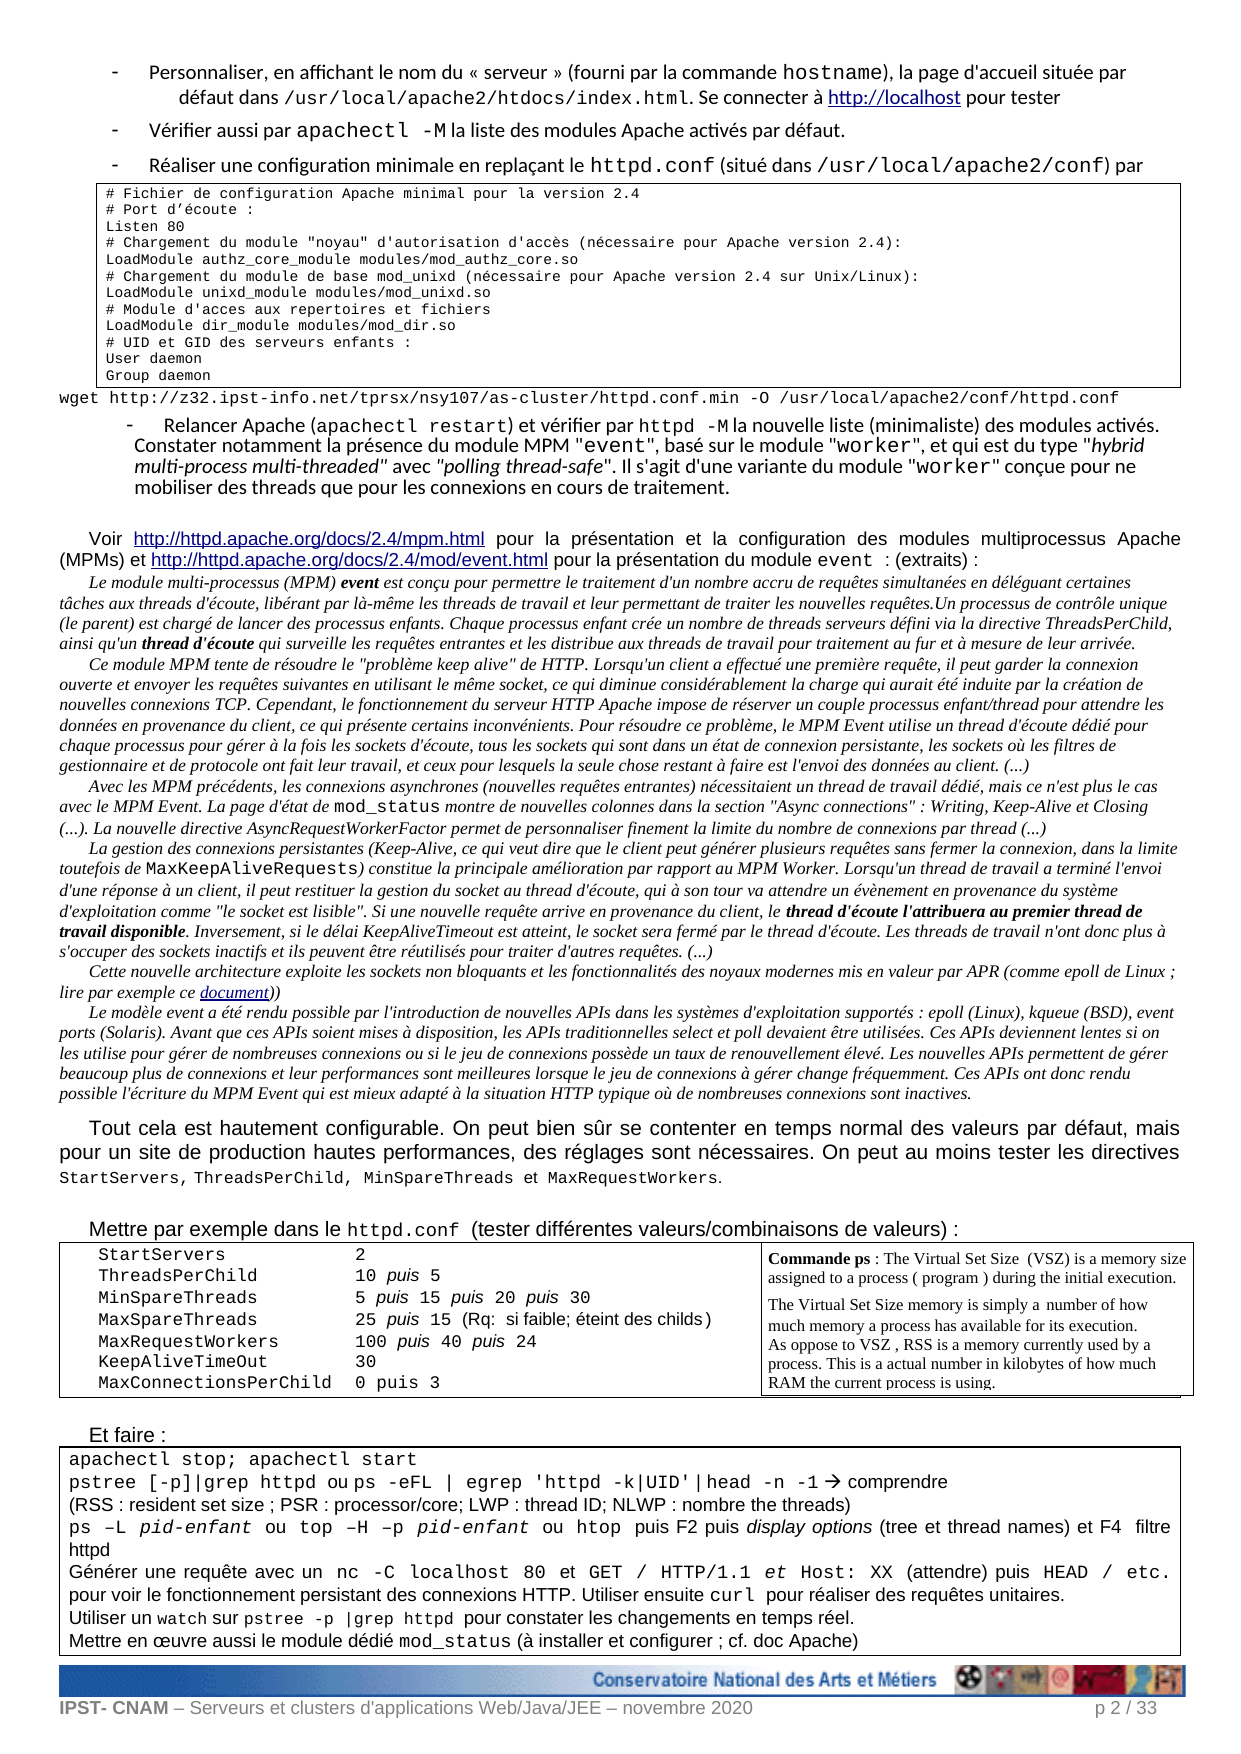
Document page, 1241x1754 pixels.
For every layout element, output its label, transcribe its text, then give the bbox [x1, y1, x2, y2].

text Avec les MPM précédents, les connexions asynchrones (nouvelles requêtes entrantes) nécessitaient un thread de travail dédié, mais ce n'est plus le cas avec le MPM Event. La page d'état de mod_status montre de nouvelles colonnes dans la section "Async connections" : Writing, Keep-Alive et Closing (...). La nouvelle directive AsyncRequestWorkerFactor permet de personnaliser finement la limite du nombre de connexions par thread (...) [59, 775, 1181, 838]
text MaxRequestWorkers 100 puis 40 puis 24 [60, 1328, 761, 1350]
text # UID et GID des serveurs enfants : [97, 332, 1180, 348]
text Générer une requête avec un nc -C localhost 80 et GET / HTTP/1.1 et Host: XX (attendre) puis HEAD / etc. pour voir le fonctionnement persistant des connexions HTTP. Utiliser ensuite curl pour réaliser des requêtes unitaires. [60, 1557, 1180, 1604]
text pstree [-p]|grep httpd ou ps -eFL | egrep 'httpd -k|UID' | head -n -1  comprendre [60, 1468, 1180, 1491]
text Et faire : [59, 1422, 1181, 1446]
text La gestion des connexions persistantes (Keep-Alive, ce qui veut dire que le client peut générer plusieurs requêtes sans fermer la connexion, dans la limite toutefois de MaxKeepAliveRequests) constitue la principale amélioration par rapport au MPM Worker. Lorsqu'un thread de travail a terminé l'envoi d'une réponse à un client, il peut restituer la gestion du socket au thread d'écoute, qui à son tour va attendre un évènement en provenance du système d'exploitation comme "le socket est lisible". Si une nouvelle requête arrive en provenance du client, le thread d'écoute l'attribuera au premier thread de travail disponible. Inversement, si le délai KeepAliveTimeout est atteint, le socket sera fermé par le thread d'écoute. Les threads de travail n'ont donc plus à s'occuper des sockets inactifs et ils peuvent être réutilisés pour traiter d'autres requêtes. (...) [59, 838, 1181, 961]
text Tout cela est hautement configurable. On peut bien sûr se contenter en temps normal des valeurs par défaut, mais pour un site de production hautes performances, des réglages sont nécessaires. On peut au moins tester les directives StartServers, ThreadsPerChild, MinSpareThreads et MaxRequestWorkers. [59, 1116, 1181, 1188]
text Utiliser un watch sur pstree -p |grep httpd pour constater les changements en temps réel. [60, 1604, 1180, 1626]
text Voir http://httpd.apache.org/docs/2.4/mpm.html pour la présentation et la configuration des modules multiprocessus Apache (MPMs) et http://httpd.apache.org/docs/2.4/mod/event.html pour la présentation du module event : (extraits) : [59, 527, 1181, 572]
text StartServers 2 [60, 1243, 761, 1262]
text ps –L pid-enfant ou top –H –p pid-enfant ou htop puis F2 puis display options (tree et thread names) et F4 filtre httpd [60, 1512, 1180, 1557]
text LoadModule authz_core_module modules/mod_authz_core.so [97, 249, 1180, 266]
text KeepAliveTimeOut 30 [60, 1350, 761, 1370]
text # Port d’écoute : [97, 199, 1180, 216]
text # Fichier de configuration Apache minimal pour la version 2.4 [97, 184, 1180, 199]
text # Chargement du module de base mod_unixd (nécessaire pour Apache version 2.4 sur Unix/Linux): [97, 266, 1180, 282]
text MaxSpareThreads 25 puis 15 (Rq: si faible; éteint des childs) [60, 1306, 761, 1328]
text Mettre en œuvre aussi le module dédié mod_status (à installer et configurer ; cf. doc Apache) [60, 1626, 1180, 1655]
text LoadModule dir_module modules/mod_dir.so [97, 315, 1180, 332]
text MinSpareThreads 5 puis 15 puis 20 puis 30 [60, 1284, 761, 1306]
list Relancer Apache (apachectl restart) et vérifier par httpd -M la nouvelle liste (minimaliste) des modules activés. Constater notamment la présence du module MPM "event", basé sur le module "worker", et qui est du type "hybrid multi-process multi-threaded" avec "polling thread-safe". Il s'agit d'une variante du module "worker" conçue pour ne mobiliser des threads que pour les connexions en cours de traitement. [97, 415, 1181, 499]
text Cette nouvelle architecture exploite les sockets non bloquants et les fonctionnalités des noyaux modernes mis en valeur par APR (comme epoll de Linux ; lire par exemple ce document)) [59, 961, 1181, 1002]
text Le module multi-processus (MPM) event est conçu pour permettre le traitement d'un nombre accru de requêtes simultanées en déléguant certaines tâches aux threads d'écoute, libérant par là-même les threads de travail et leur permettant de traiter les nouvelles requêtes.Un processus de contrôle unique (le parent) est chargé de lancer des processus enfants. Chaque processus enfant crée un nombre de threads serveurs défini via la directive ThreadsPerChild, ainsi qu'un thread d'écoute qui surveille les requêtes entrantes et les distribue aux threads de travail pour traitement au fur et à mesure de leur arrivée. [59, 572, 1181, 653]
text [762, 1243, 1193, 1395]
text Group daemon [97, 365, 1180, 387]
text LoadModule unixd_module modules/mod_unixd.so [97, 282, 1180, 299]
list Vérifier aussi par apachectl -M la liste des modules Apache activés par défaut. [111, 115, 1181, 144]
list wget http://z32.ipst-info.net/tprsx/nsy107/as-cluster/httpd.conf.min -O /usr/local/apache2/conf/httpd.conf [59, 388, 1181, 409]
text Ce module MPM tente de résoudre le "problème keep alive" de HTTP. Lorsqu'un client a effectué une première requête, il peut garder la connexion ouverte et envoyer les requêtes suivantes en utilisant le même socket, ce qui diminue considérablement la charge qui aurait été induite par la création de nouvelles connexions TCP. Cependant, le fonctionnement du serveur HTTP Apache impose de réserver un couple processus enfant/thread pour attendre les données en provenance du client, ce qui présente certains inconvénients. Pour résoudre ce problème, le MPM Event utilise un thread d'écoute dédié pour chaque processus pour gérer à la fois les sockets d'écoute, tous les sockets qui sont dans un état de connexion persistante, les sockets où les filtres de gestionnaire et de protocole ont fait leur travail, et ceux pour lesquels la seule chose restant à faire est l'envoi des données au client. (...) [59, 653, 1181, 775]
text As oppose to VSZ , RSS is a memory currently used by a process. This is a actual number in kilobytes of how much RAM the current process is using. [768, 1335, 1187, 1389]
list Réaliser une configuration minimale en replaçant le httpd.conf (situé dans /usr/local/apache2/conf) par [111, 150, 1181, 179]
text # Chargement du module "noyau" d'autorisation d'accès (nécessaire pour Apache version 2.4): [97, 233, 1180, 249]
text MaxConnectionsPerChild 0 puis 3 [60, 1370, 761, 1397]
text # Module d'acces aux repertoires et fichiers [97, 299, 1180, 315]
text Commande ps : The Virtual Set Size (VSZ) is a memory size assigned to a process ( program ) during the initial execution. The Virtual Set Size memory is simply a number of how much memory a process has available for its execution. [768, 1249, 1187, 1335]
text ThreadsPerChild 10 puis 5 [60, 1262, 761, 1284]
text User daemon [97, 348, 1180, 365]
text Mettre par exemple dans le httpd.conf (tester différentes valeurs/combinaisons de valeurs) : [59, 1217, 1181, 1242]
list Personnaliser, en affichant le nom du « serveur » (fourni par la commande hostname), la page d'accueil située par défaut dans /usr/local/apache2/htdocs/index.html. Se connecter à http://localhost pour tester [111, 59, 1181, 109]
text (RSS : resident set size ; PSR : processor/core; LWP : thread ID; NLWP : nombre the threads) [60, 1491, 1180, 1512]
text Le modèle event a été rendu possible par l'introduction de nouvelles APIs dans les systèmes d'exploitation supportés : epoll (Linux), kqueue (BSD), event ports (Solaris). Avant que ces APIs soient mises à disposition, les APIs traditionnelles select et poll devaient être utilisées. Ces APIs deviennent lentes si on les utilise pour gérer de nombreuses connexions ou si le jeu de connexions possède un taux de renouvellement élevé. Les nouvelles APIs permettent de gérer beaucoup plus de connexions et leur performances sont meilleures lorsque le jeu de connexions à gérer change fréquemment. Ces APIs ont donc rendu possible l'écriture du MPM Event qui est mieux adapté à la situation HTTP typique où de nombreuses connexions sont inactives. [59, 1002, 1181, 1103]
text Listen 80 [97, 216, 1180, 233]
text apachectl stop; apachectl start [60, 1448, 1180, 1468]
